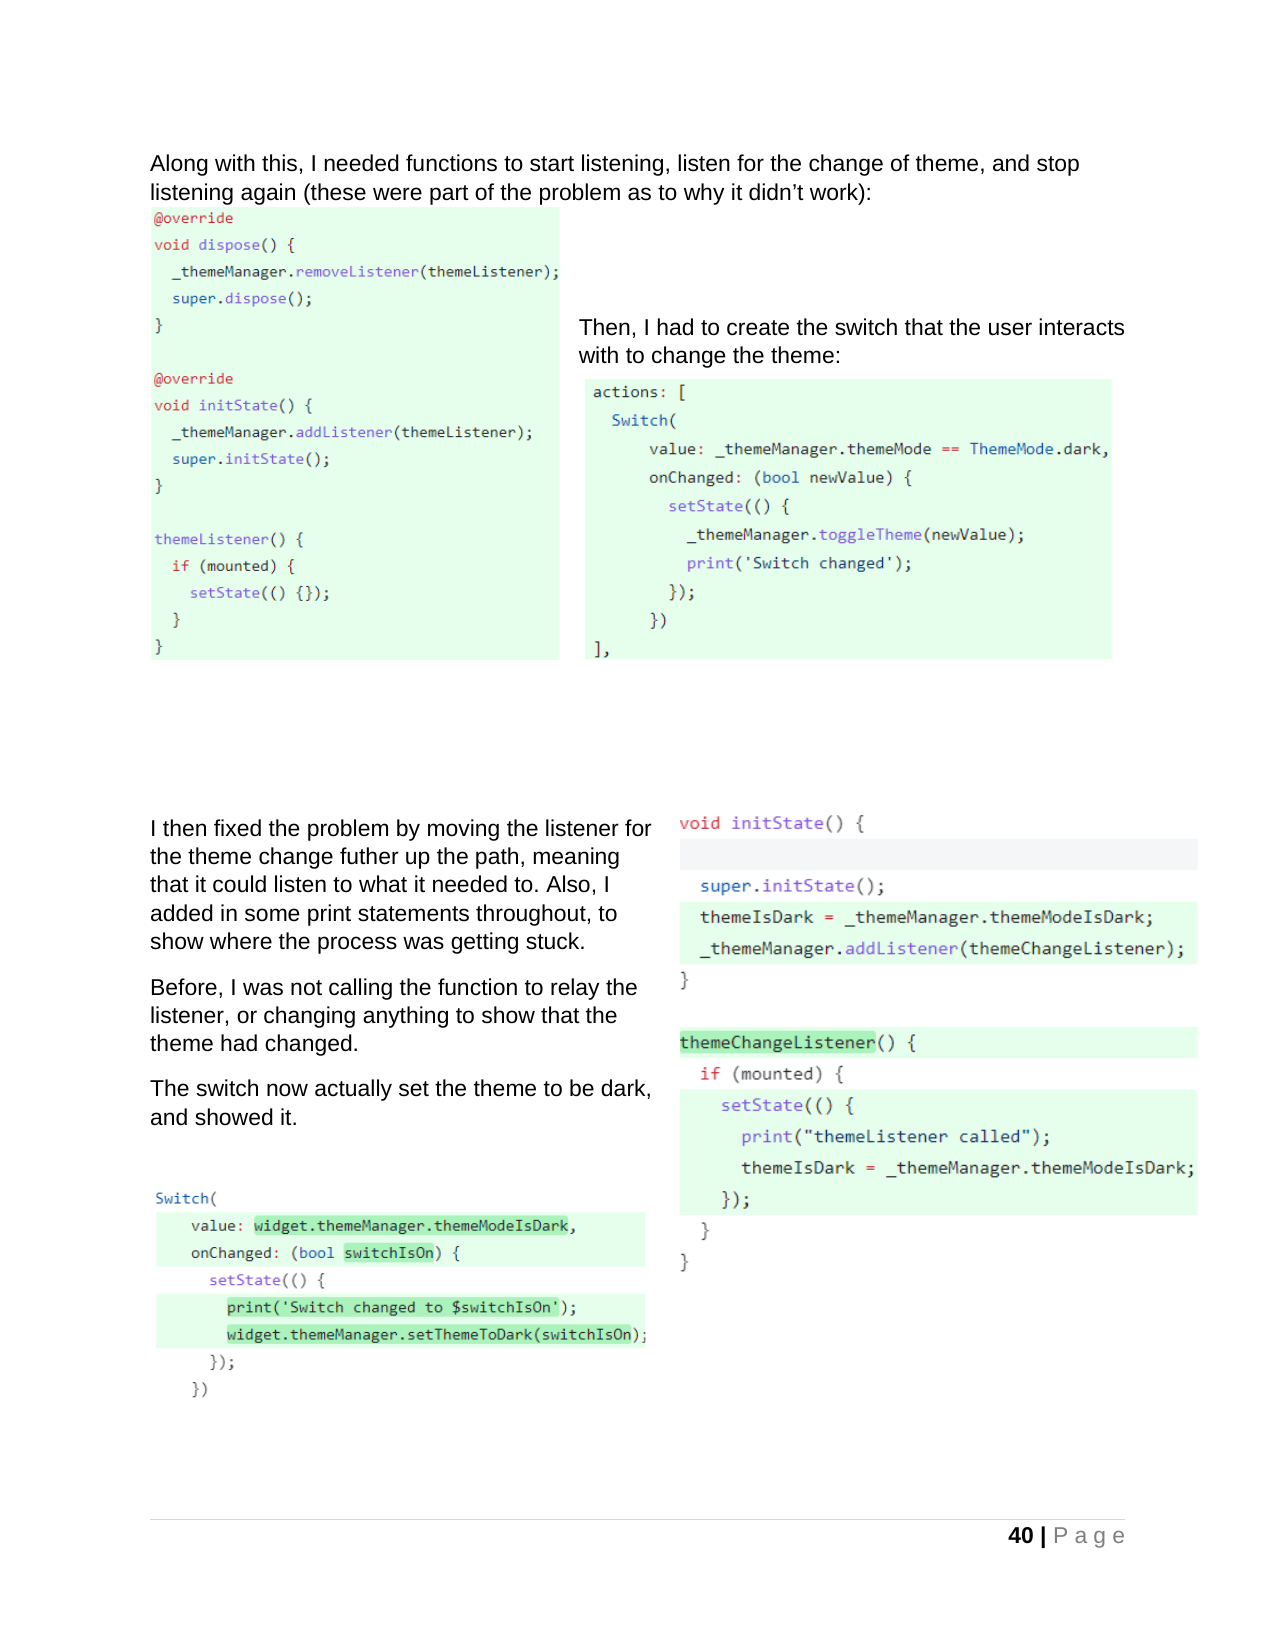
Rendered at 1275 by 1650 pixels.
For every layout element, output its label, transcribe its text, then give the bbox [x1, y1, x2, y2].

picture [182, 995, 650, 1218]
text Then, I had to create the switch that the user interacts with to change the theme: [564, 314, 1125, 368]
text Along with this, I needed functions to start listening, listen for the change of theme, and stop listening again (these were part of the problem as to why it didn’t work): [150, 150, 1125, 205]
text Within the theme manager, I created a kind of if else statement, where if the switch changed the theme to dark, then the thememode would be set to dark, otherwise, it is set to light. [150, 1186, 1125, 1297]
text The switch now actually set the theme to be dark, and showed it. [150, 887, 785, 942]
picture [176, 1326, 779, 1615]
text Before, I was not calling the function to relay the listener, or changing anything to show that the theme had changed. [150, 813, 785, 868]
picture [176, 207, 564, 662]
text I then fixed the problem by moving the listener for the theme change futher up the path, meaning that it could listen to what it needed to. Also, I added in some print statements throughout, to show where the process was getting stuck. [150, 523, 785, 794]
picture [612, 379, 1275, 982]
